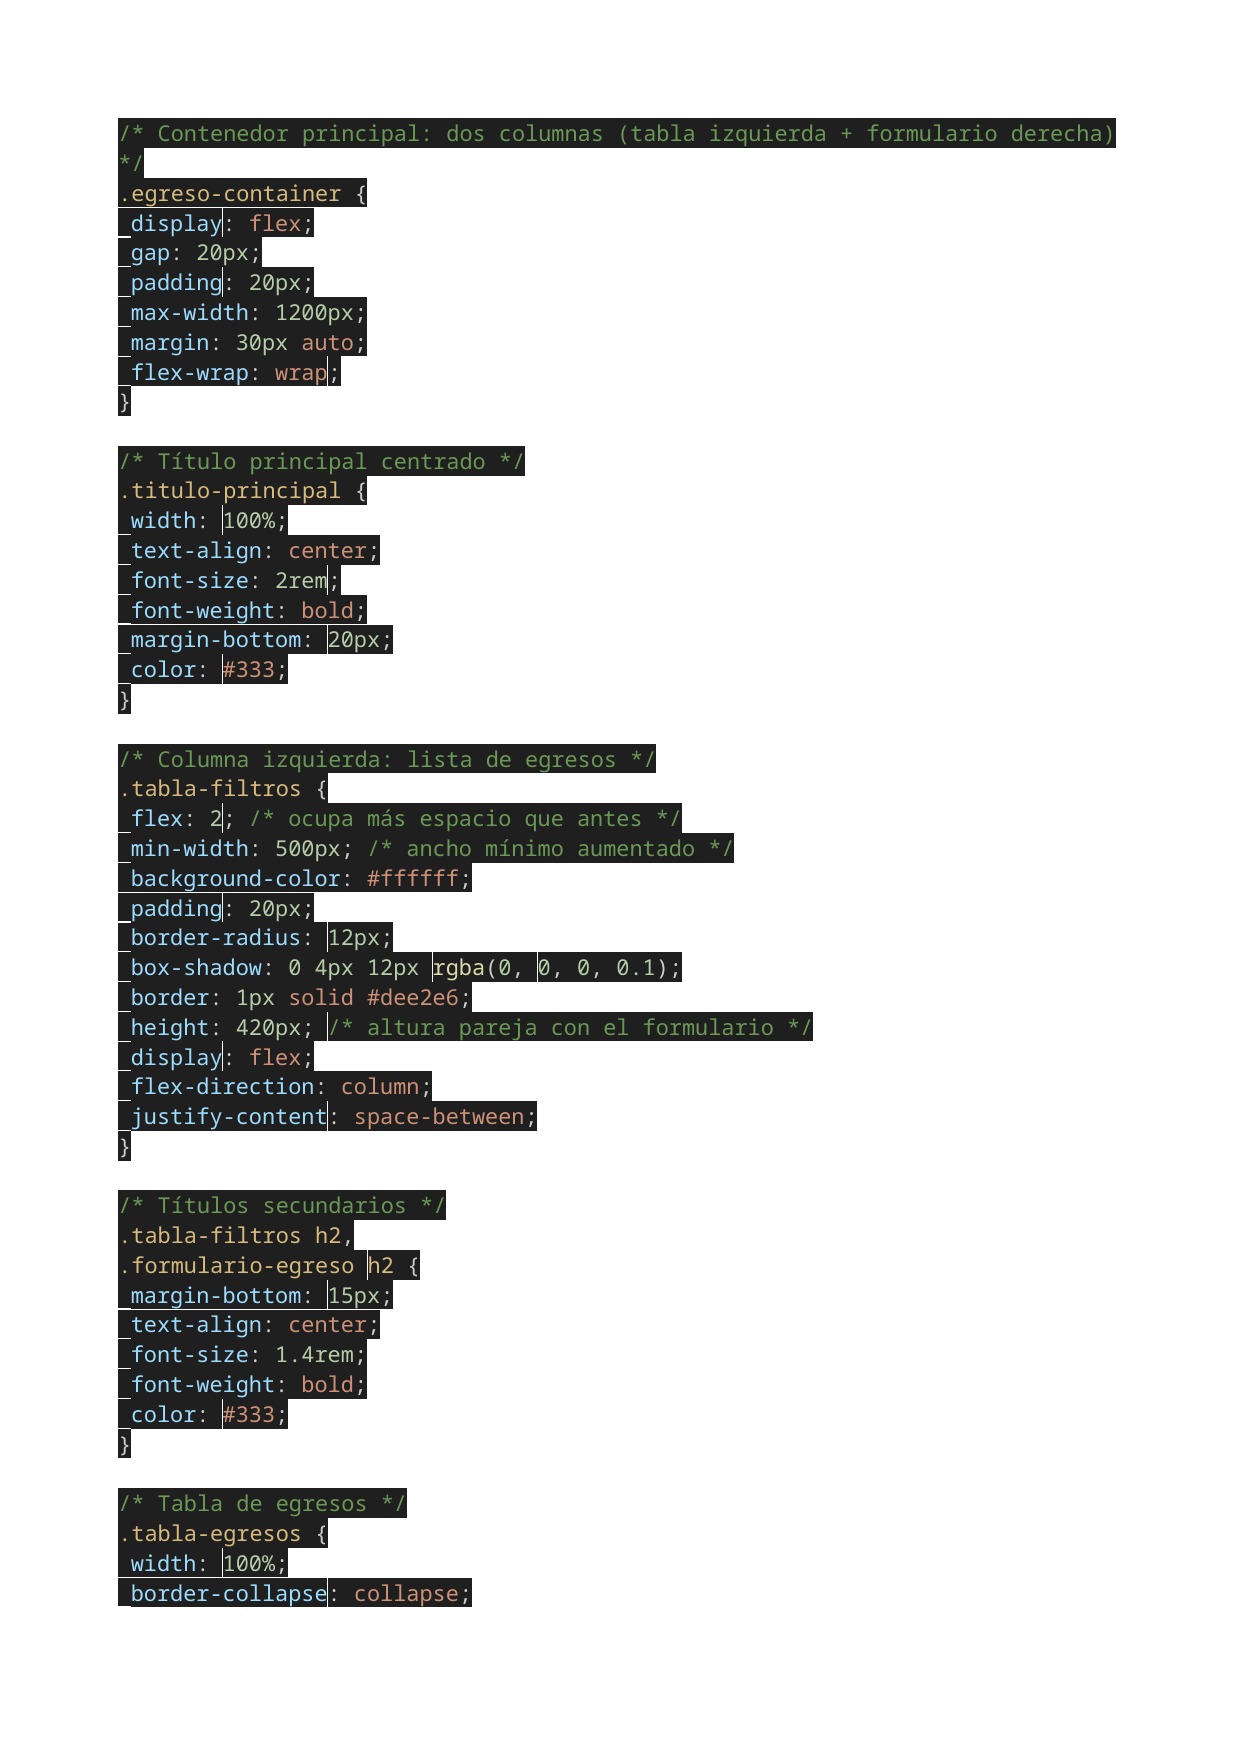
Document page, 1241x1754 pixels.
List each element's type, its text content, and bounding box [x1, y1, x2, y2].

text text-align: center; [118, 1309, 1122, 1339]
text gap: 20px; [118, 237, 1122, 267]
text display: flex; [118, 207, 1122, 237]
text color: #333; [118, 654, 1122, 684]
text } [118, 1131, 1122, 1161]
text flex-wrap: wrap; [118, 356, 1122, 386]
text height: 420px; /* altura pareja con el formulario */ [118, 1012, 1122, 1041]
text font-weight: bold; [118, 1369, 1122, 1399]
text text-align: center; [118, 535, 1122, 565]
text .egreso-container { [118, 178, 1122, 207]
text /* Título principal centrado */ [118, 446, 1122, 476]
text width: 100%; [118, 1548, 1122, 1577]
text background-color: #ffffff; [118, 863, 1122, 892]
text display: flex; [118, 1041, 1122, 1071]
text justify-content: space-between; [118, 1101, 1122, 1131]
text padding: 20px; [118, 267, 1122, 297]
text flex: 2; /* ocupa más espacio que antes */ [118, 803, 1122, 833]
text .formulario-egreso h2 { [118, 1250, 1122, 1280]
text .tabla-filtros { [118, 773, 1122, 803]
text .tabla-egresos { [118, 1518, 1122, 1548]
text .titulo-principal { [118, 476, 1122, 505]
text max-width: 1200px; [118, 297, 1122, 327]
text } [118, 1429, 1122, 1458]
text font-size: 1.4rem; [118, 1339, 1122, 1369]
text font-size: 2rem; [118, 565, 1122, 595]
text } [118, 684, 1122, 714]
text /* Tabla de egresos */ [118, 1488, 1122, 1518]
text font-weight: bold; [118, 595, 1122, 624]
text } [118, 386, 1122, 416]
text margin-bottom: 15px; [118, 1280, 1122, 1309]
text /* Contenedor principal: dos columnas (tabla izquierda + formulario derecha) */ [118, 118, 1122, 178]
text border: 1px solid #dee2e6; [118, 982, 1122, 1012]
text padding: 20px; [118, 892, 1122, 922]
text margin: 30px auto; [118, 327, 1122, 356]
text min-width: 500px; /* ancho mínimo aumentado */ [118, 833, 1122, 863]
text box-shadow: 0 4px 12px rgba(0, 0, 0, 0.1); [118, 952, 1122, 982]
text width: 100%; [118, 505, 1122, 535]
text .tabla-filtros h2, [118, 1220, 1122, 1250]
text flex-direction: column; [118, 1071, 1122, 1101]
text border-radius: 12px; [118, 922, 1122, 952]
text /* Columna izquierda: lista de egresos */ [118, 743, 1122, 773]
text color: #333; [118, 1399, 1122, 1429]
text margin-bottom: 20px; [118, 624, 1122, 654]
text /* Títulos secundarios */ [118, 1190, 1122, 1220]
text border-collapse: collapse; [118, 1577, 1122, 1607]
